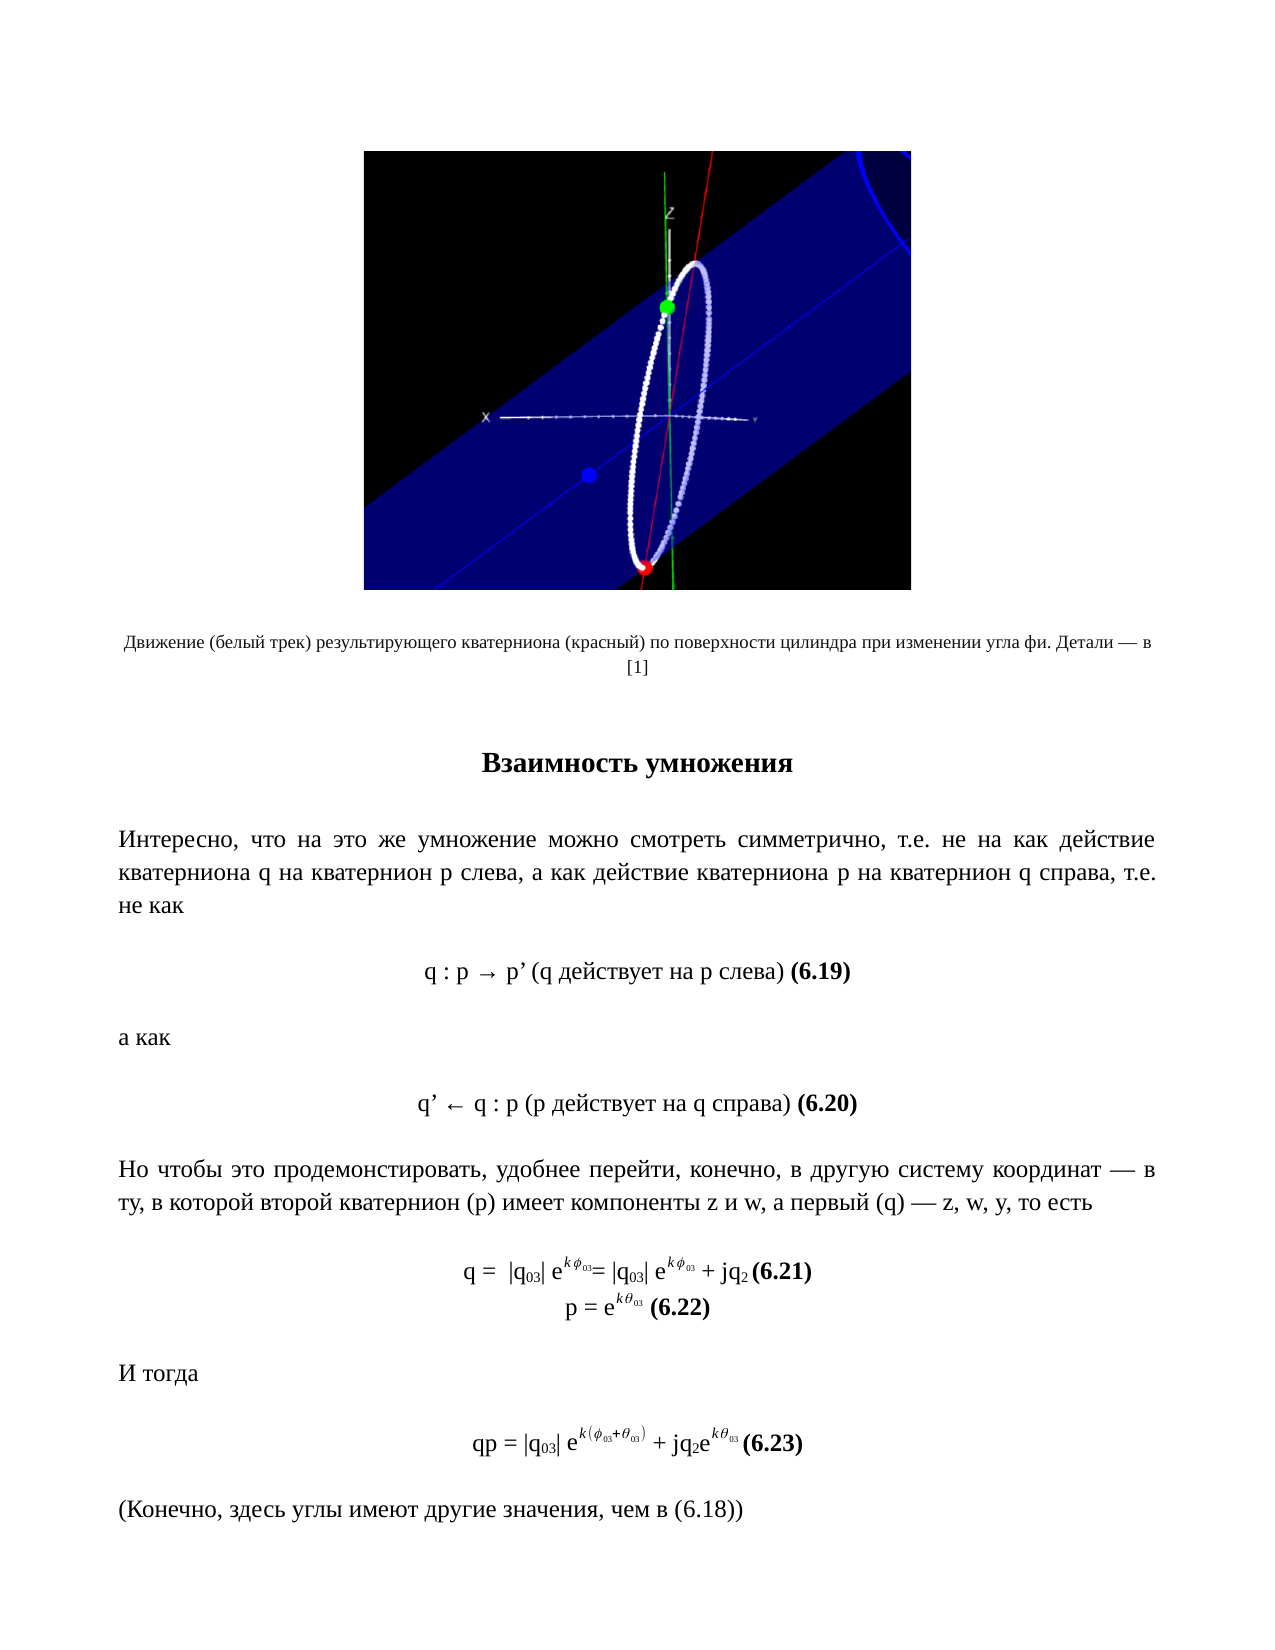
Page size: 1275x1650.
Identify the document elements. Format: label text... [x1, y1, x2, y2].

text а как [118, 1022, 1157, 1051]
subtitle Взаимность умножения [118, 745, 1157, 779]
text И тогда [118, 1358, 1157, 1387]
text Но чтобы это продемонстировать, удобнее перейти, конечно, в другую систему координат — в ту, в которой второй кватернион (p) имеет компоненты z и w, а первый (q) — z, w, y, то есть [118, 1154, 1157, 1216]
text Интересно, что на это же умножение можно смотреть симметрично, т.е. не на как действие кватерниона q на кватернион p слева, а как действие кватерниона p на кватернион q справа, т.е. не как [118, 824, 1157, 919]
text (Конечно, здесь углы имеют другие значения, чем в (6.18)) [118, 1494, 1157, 1522]
text q’ ← q : p (p действует на q справа) (6.20) [118, 1088, 1157, 1117]
picture [363, 151, 912, 590]
text qp = |q03| + jq2 (6.23) [118, 1424, 1157, 1456]
text p = (6.22) [118, 1289, 1157, 1321]
text q = |q03| = |q03| + jq2 (6.21) [118, 1253, 1157, 1285]
text q : p → p’ (q действует на p слева) (6.19) [118, 956, 1157, 985]
text Движение (белый трек) результирующего кватерниона (красный) по поверхности цилиндра при изменении угла фи. Детали — в [1] [118, 631, 1157, 678]
